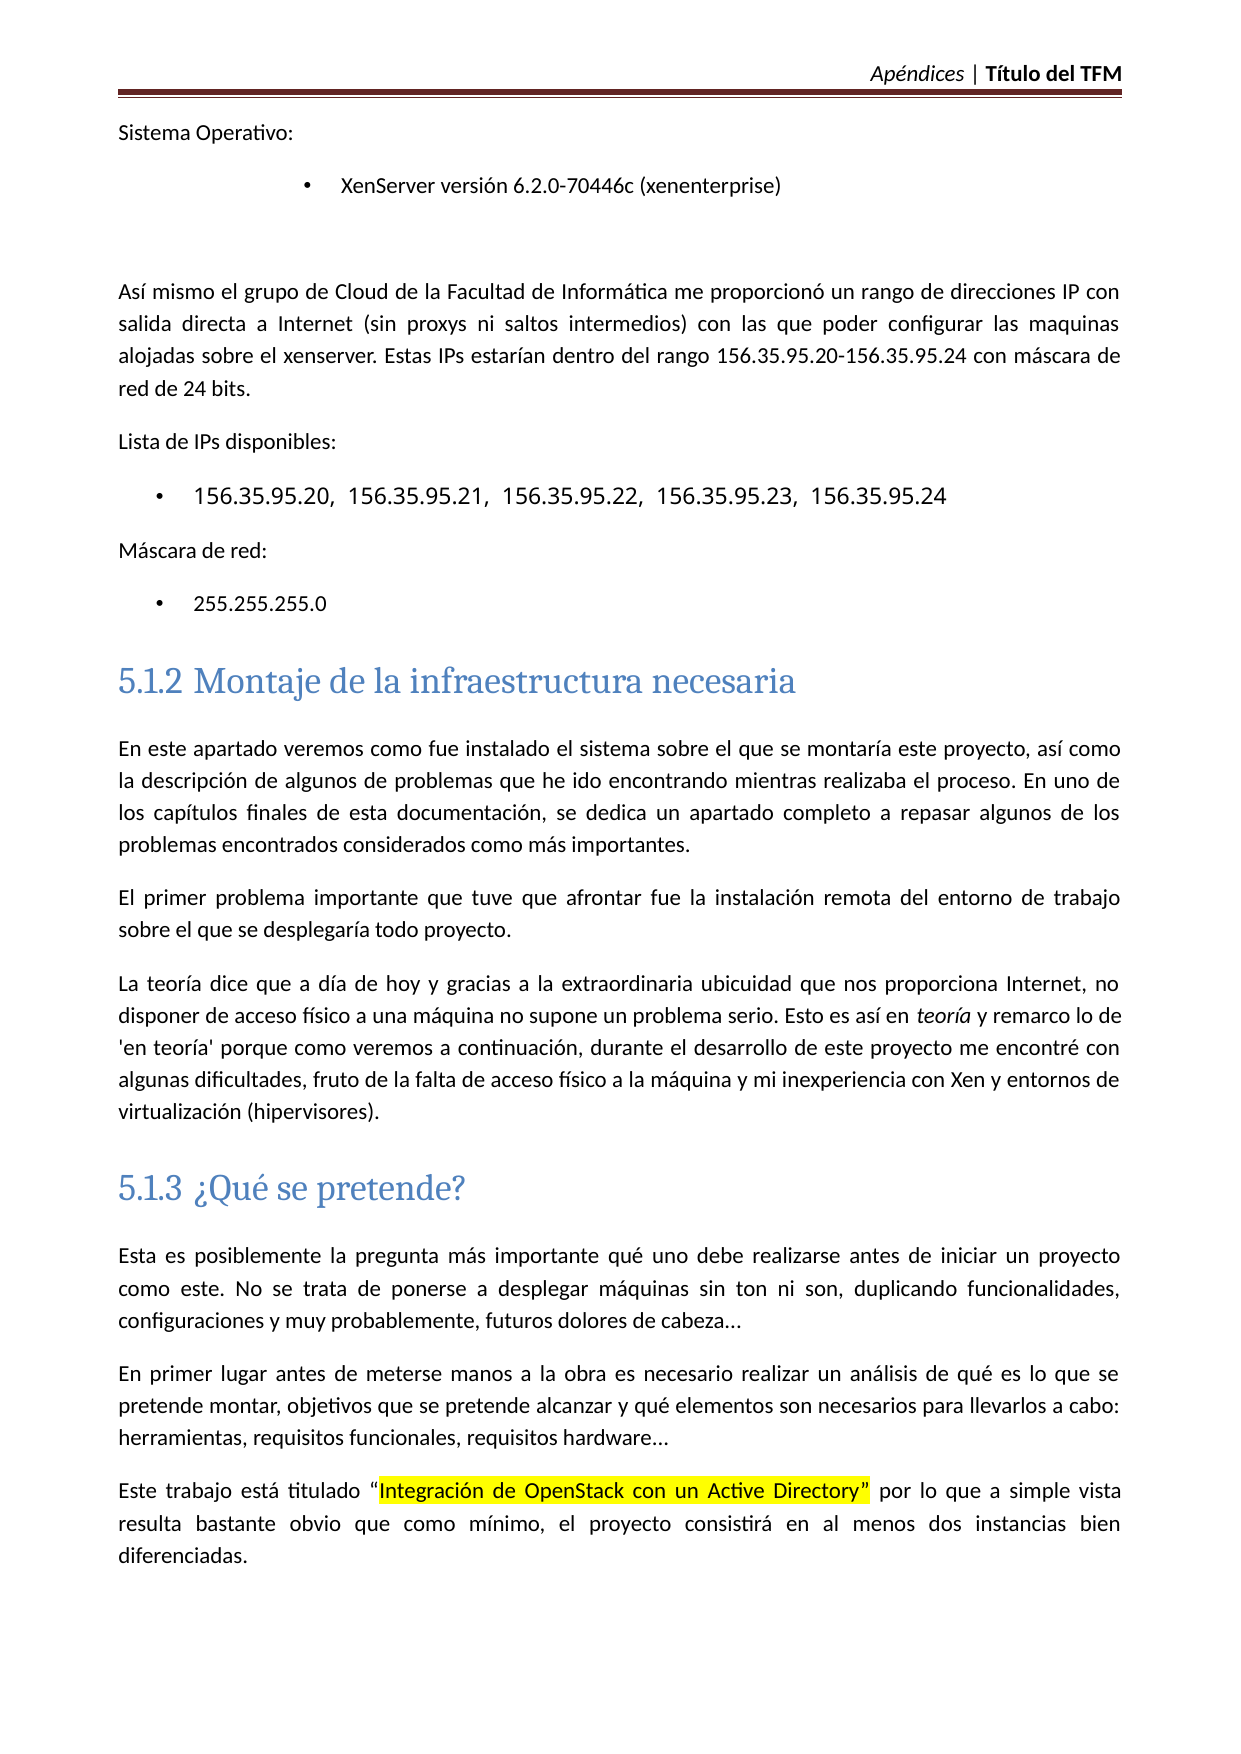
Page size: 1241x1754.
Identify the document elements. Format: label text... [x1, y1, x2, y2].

list 255.255.255.0 [156, 589, 1122, 618]
text Este trabajo está titulado “Integración de OpenStack con un Active Directory” por lo que a simple vista resulta bastante obvio que como mínimo, el proyecto consistirá en al menos dos instancias bien diferenciadas. [118, 1476, 1122, 1569]
text En este apartado veremos como fue instalado el sistema sobre el que se montaría este proyecto, así como la descripción de algunos de problemas que he ido encontrando mientras realizaba el proceso. En uno de los capítulos finales de esta documentación, se dedica un apartado completo a repasar algunos de los problemas encontrados considerados como más importantes. [118, 734, 1122, 858]
subtitle Montaje de la infraestructura necesaria [118, 659, 1122, 702]
text El primer problema importante que tuve que afrontar fue la instalación remota del entorno de trabajo sobre el que se desplegaría todo proyecto. [118, 883, 1122, 944]
text Así mismo el grupo de Cloud de la Facultad de Informática me proporcionó un rango de direcciones IP con salida directa a Internet (sin proxys ni saltos intermedios) con las que poder configurar las maquinas alojadas sobre el xenserver. Estas IPs estarían dentro del rango 156.35.95.20-156.35.95.24 con máscara de red de 24 bits. [118, 277, 1122, 402]
subtitle ¿Qué se pretende? [118, 1167, 1122, 1210]
text En primer lugar antes de meterse manos a la obra es necesario realizar un análisis de qué es lo que se pretende montar, objetivos que se pretende alcanzar y qué elementos son necesarios para llevarlos a cabo: herramientas, requisitos funcionales, requisitos hardware... [118, 1359, 1122, 1451]
text Esta es posiblemente la pregunta más importante qué uno debe realizarse antes de iniciar un proyecto como este. No se trata de ponerse a desplegar máquinas sin ton ni son, duplicando funcionalidades, configuraciones y muy probablemente, futuros dolores de cabeza... [118, 1242, 1122, 1334]
list XenServer versión 6.2.0-70446c (xenenterprise) [303, 171, 1122, 199]
text Máscara de red: [118, 537, 1122, 564]
list 156.35.95.20, 156.35.95.21, 156.35.95.22, 156.35.95.23, 156.35.95.24 [156, 480, 1122, 511]
text Lista de IPs disponibles: [118, 427, 1122, 455]
text La teoría dice que a día de hoy y gracias a la extraordinaria ubicuidad que nos proporciona Internet, no disponer de acceso físico a una máquina no supone un problema serio. Esto es así en teoría y remarco lo de 'en teoría' porque como veremos a continuación, durante el desarrollo de este proyecto me encontré con algunas dificultades, fruto de la falta de acceso físico a la máquina y mi inexperiencia con Xen y entornos de virtualización (hipervisores). [118, 969, 1122, 1125]
text Sistema Operativo: [118, 118, 1122, 146]
